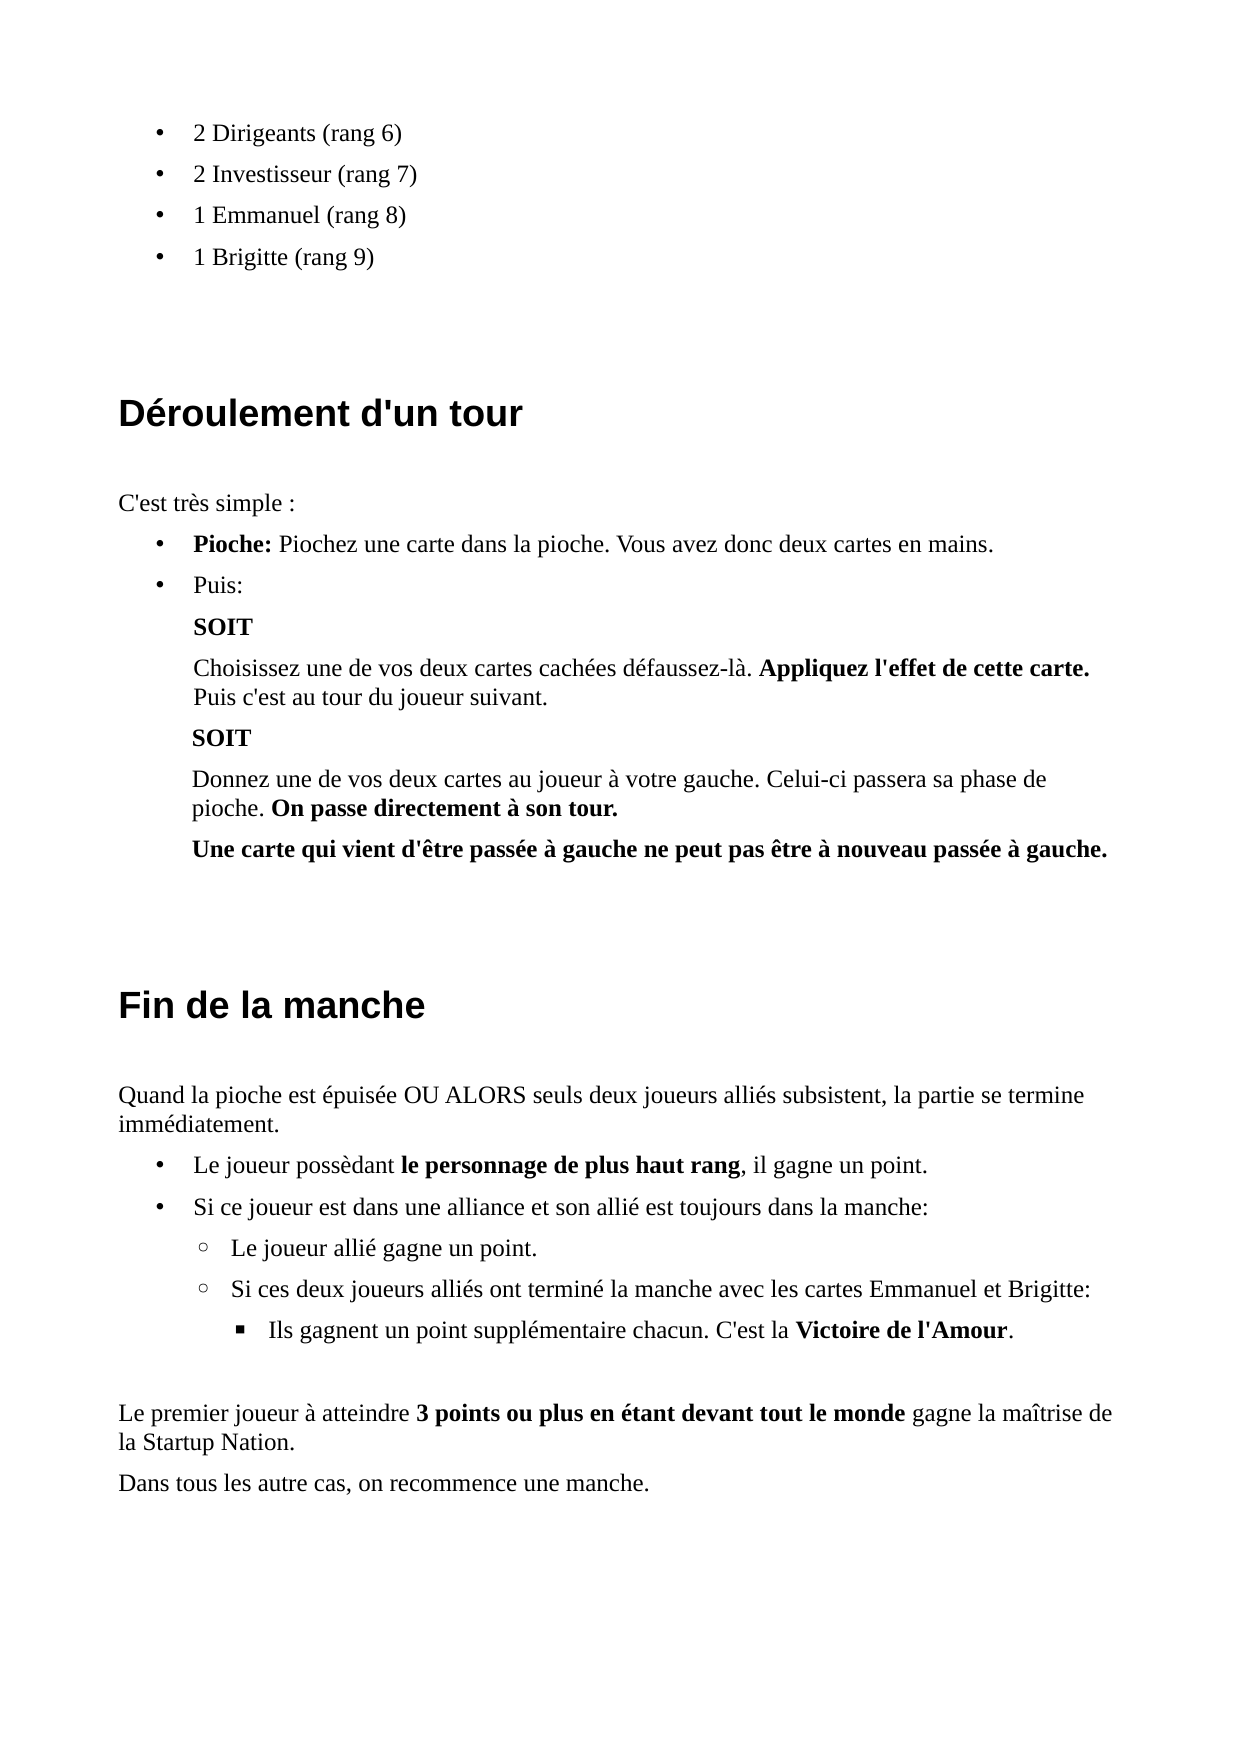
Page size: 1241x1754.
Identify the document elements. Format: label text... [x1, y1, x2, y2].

list 2 Dirigeants (rang 6) [156, 118, 1122, 147]
list Le joueur possèdant le personnage de plus haut rang, il gagne un point. [156, 1150, 1122, 1179]
list 2 Investisseur (rang 7) [156, 159, 1122, 188]
list Pioche: Piochez une carte dans la pioche. Vous avez donc deux cartes en mains. [156, 529, 1122, 558]
text Quand la pioche est épuisée OU ALORS seuls deux joueurs alliés subsistent, la partie se termine immédiatement. [118, 1080, 1122, 1138]
list Puis: [156, 571, 1122, 599]
list Le joueur allié gagne un point. [193, 1233, 1122, 1262]
list SOIT [156, 612, 1122, 641]
text Dans tous les autre cas, on recommence une manche. [118, 1468, 1122, 1497]
list 1 Emmanuel (rang 8) [156, 201, 1122, 229]
list Ils gagnent un point supplémentaire chacun. C'est la Victoire de l'Amour. [231, 1315, 1122, 1344]
text Donnez une de vos deux cartes au joueur à votre gauche. Celui-ci passera sa phase de pioche. On passe directement à son tour. [192, 764, 1122, 822]
text Une carte qui vient d'être passée à gauche ne peut pas être à nouveau passée à gauche. [192, 834, 1122, 863]
subtitle Fin de la manche [118, 983, 1122, 1027]
list 1 Brigitte (rang 9) [156, 242, 1122, 271]
list Si ces deux joueurs alliés ont terminé la manche avec les cartes Emmanuel et Brigitte: [193, 1274, 1122, 1303]
list Choisissez une de vos deux cartes cachées défaussez-là. Appliquez l'effet de cette carte. Puis c'est au tour du joueur suivant. [156, 653, 1122, 711]
list Si ce joueur est dans une alliance et son allié est toujours dans la manche: [156, 1192, 1122, 1220]
text SOIT [192, 723, 1122, 752]
text C'est très simple : [118, 488, 1122, 517]
text Le premier joueur à atteindre 3 points ou plus en étant devant tout le monde gagne la maîtrise de la Startup Nation. [118, 1398, 1122, 1455]
subtitle Déroulement d'un tour [118, 391, 1122, 434]
